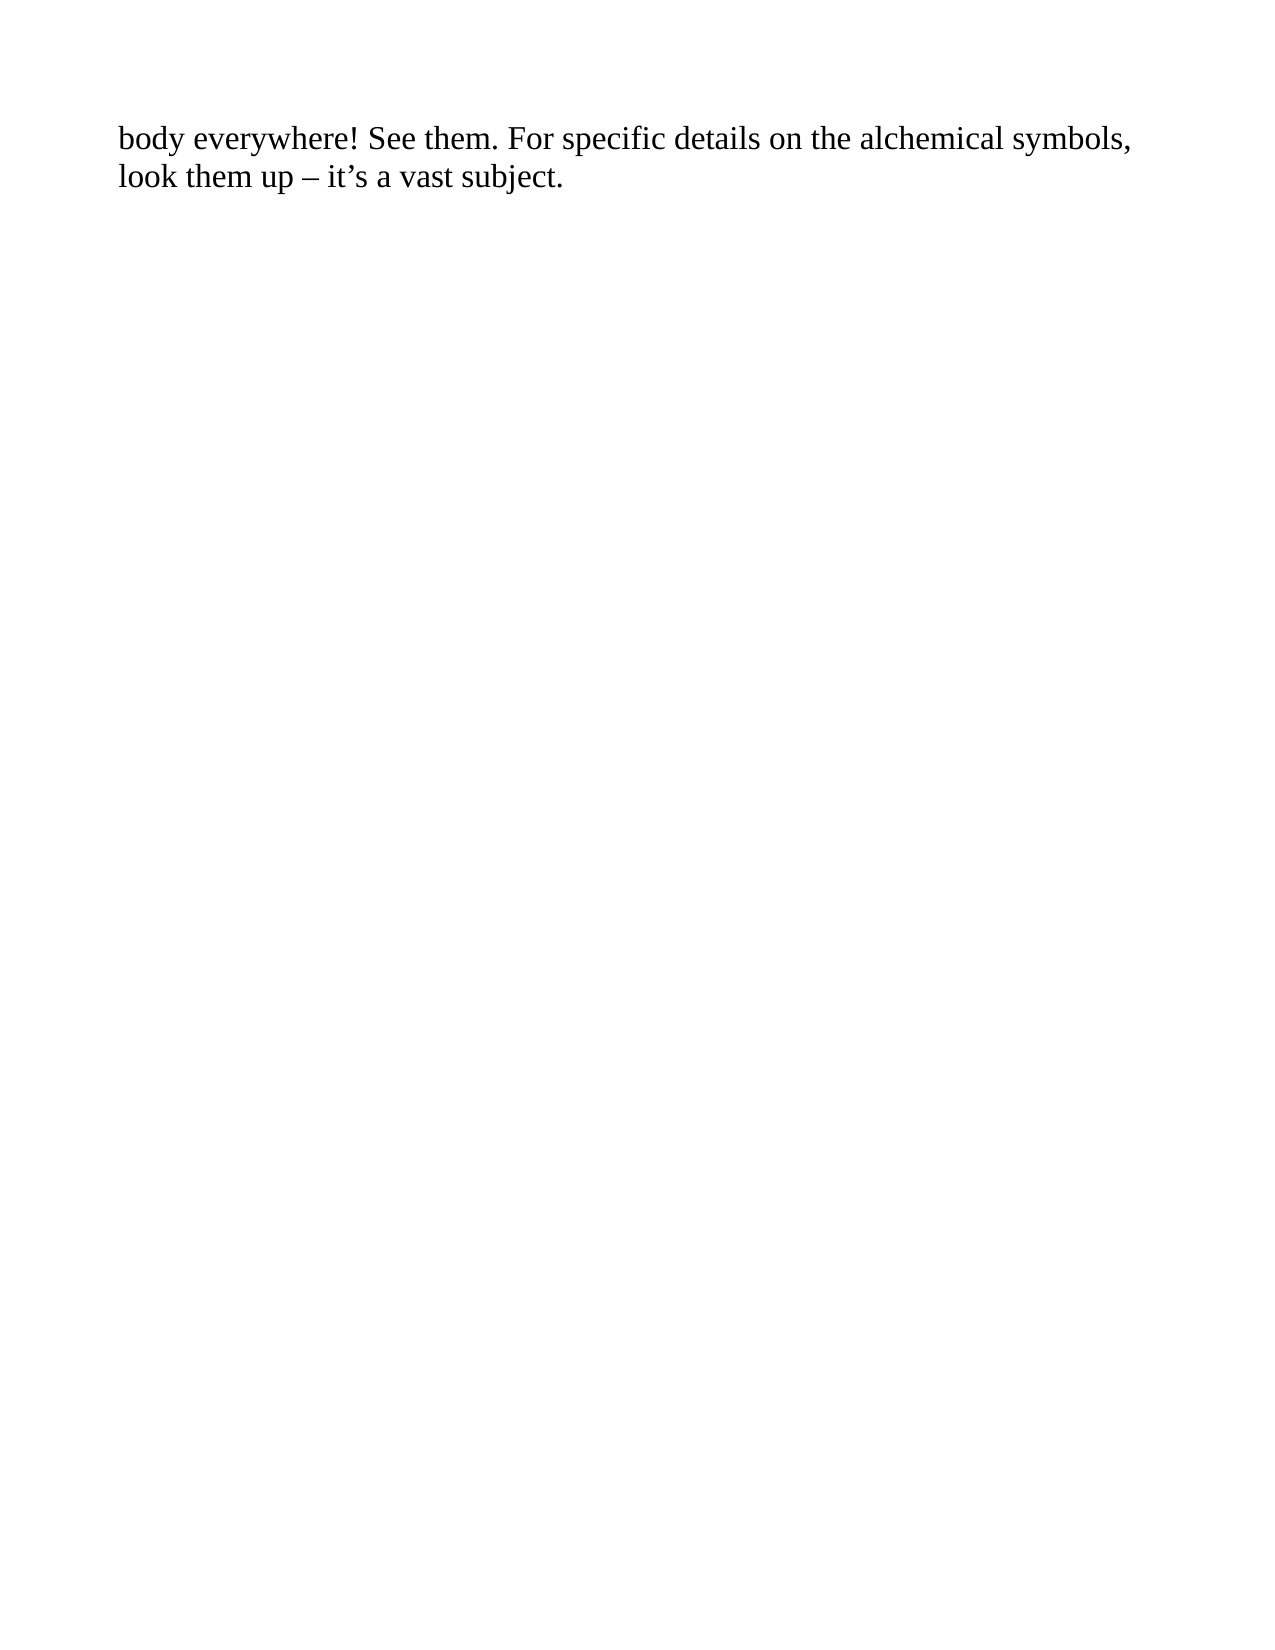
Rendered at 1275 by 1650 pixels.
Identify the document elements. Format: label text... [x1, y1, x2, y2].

text body everywhere! See them. For specific details on the alchemical symbols, look them up – it’s a vast subject. [118, 118, 1157, 195]
